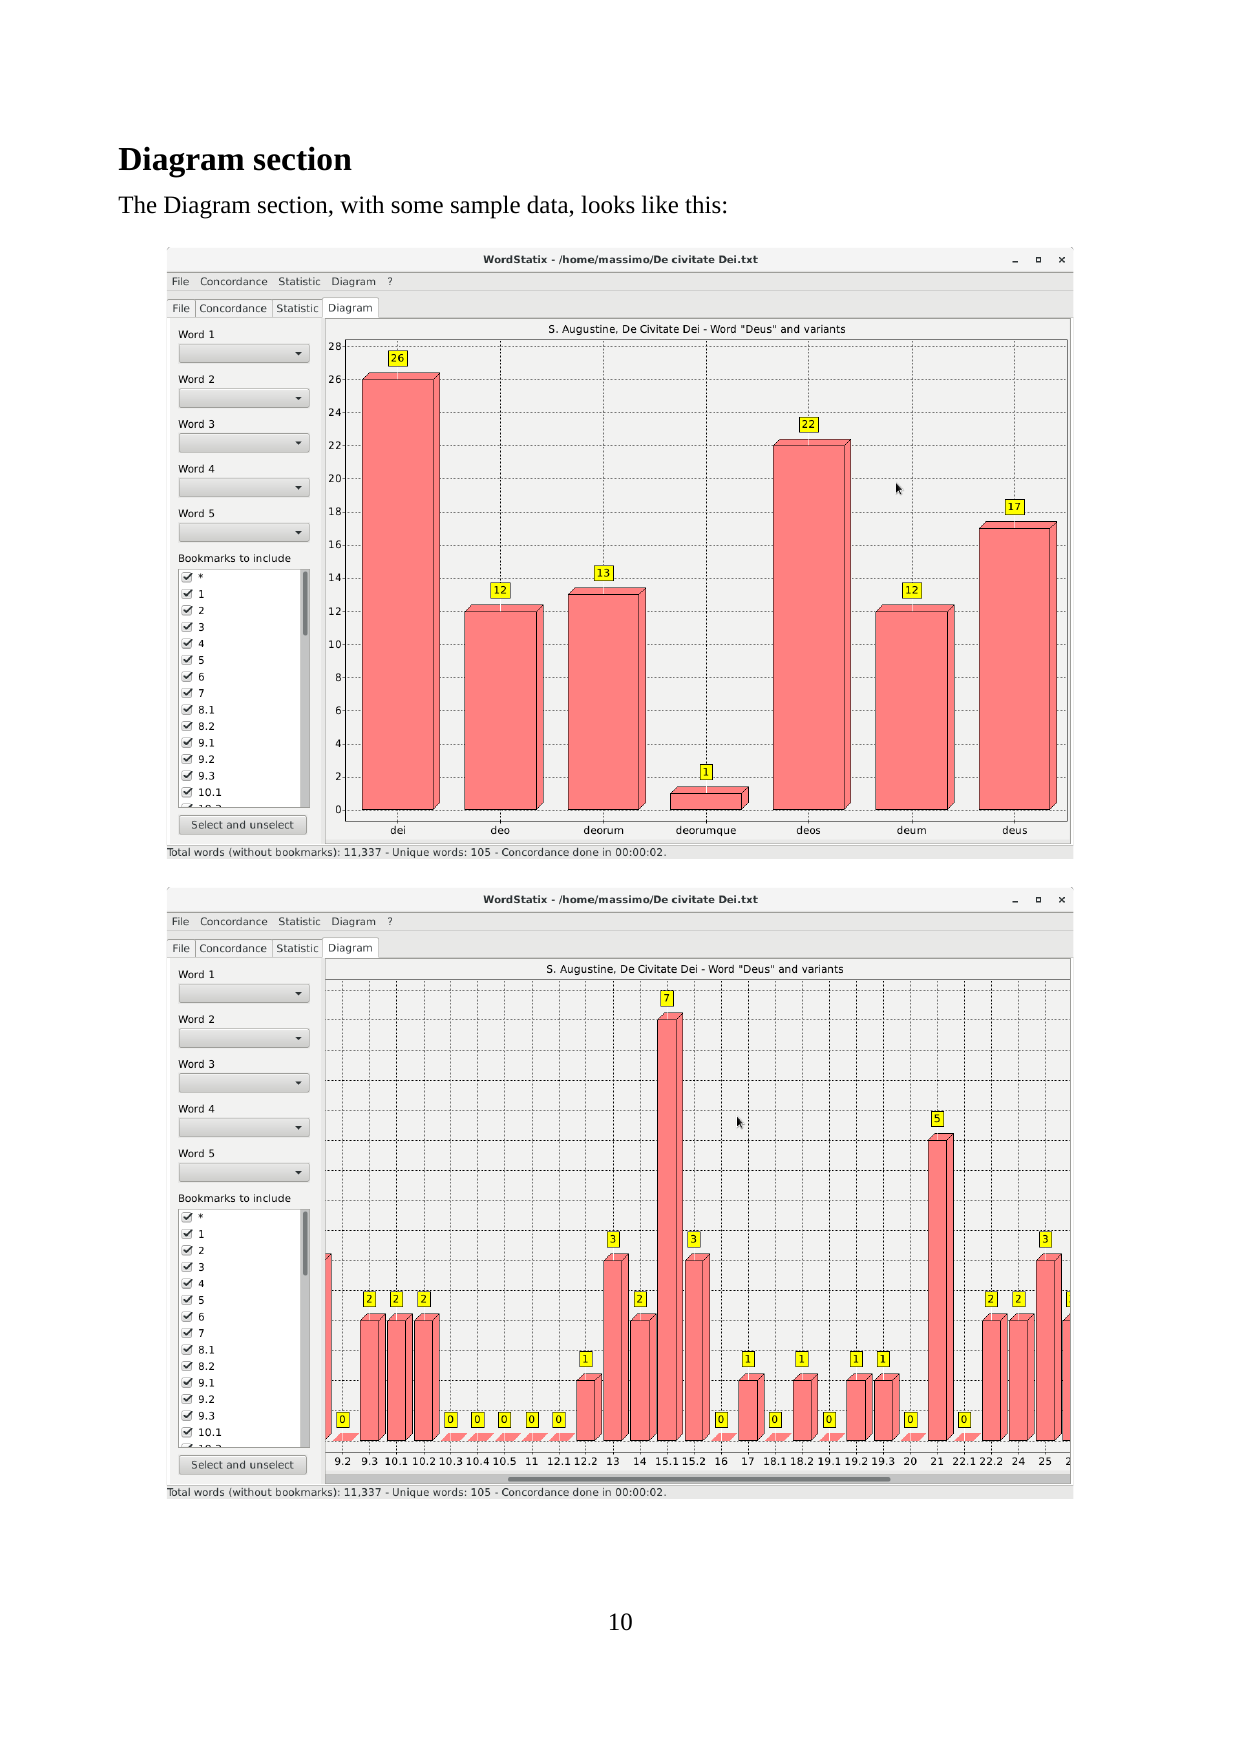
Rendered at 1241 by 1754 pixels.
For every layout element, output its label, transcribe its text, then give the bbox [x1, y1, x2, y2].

picture [166, 887, 1074, 1499]
subtitle Diagram section [118, 139, 1122, 178]
picture [166, 247, 1074, 859]
text The Diagram section, with some sample data, looks like this: [118, 190, 1122, 219]
